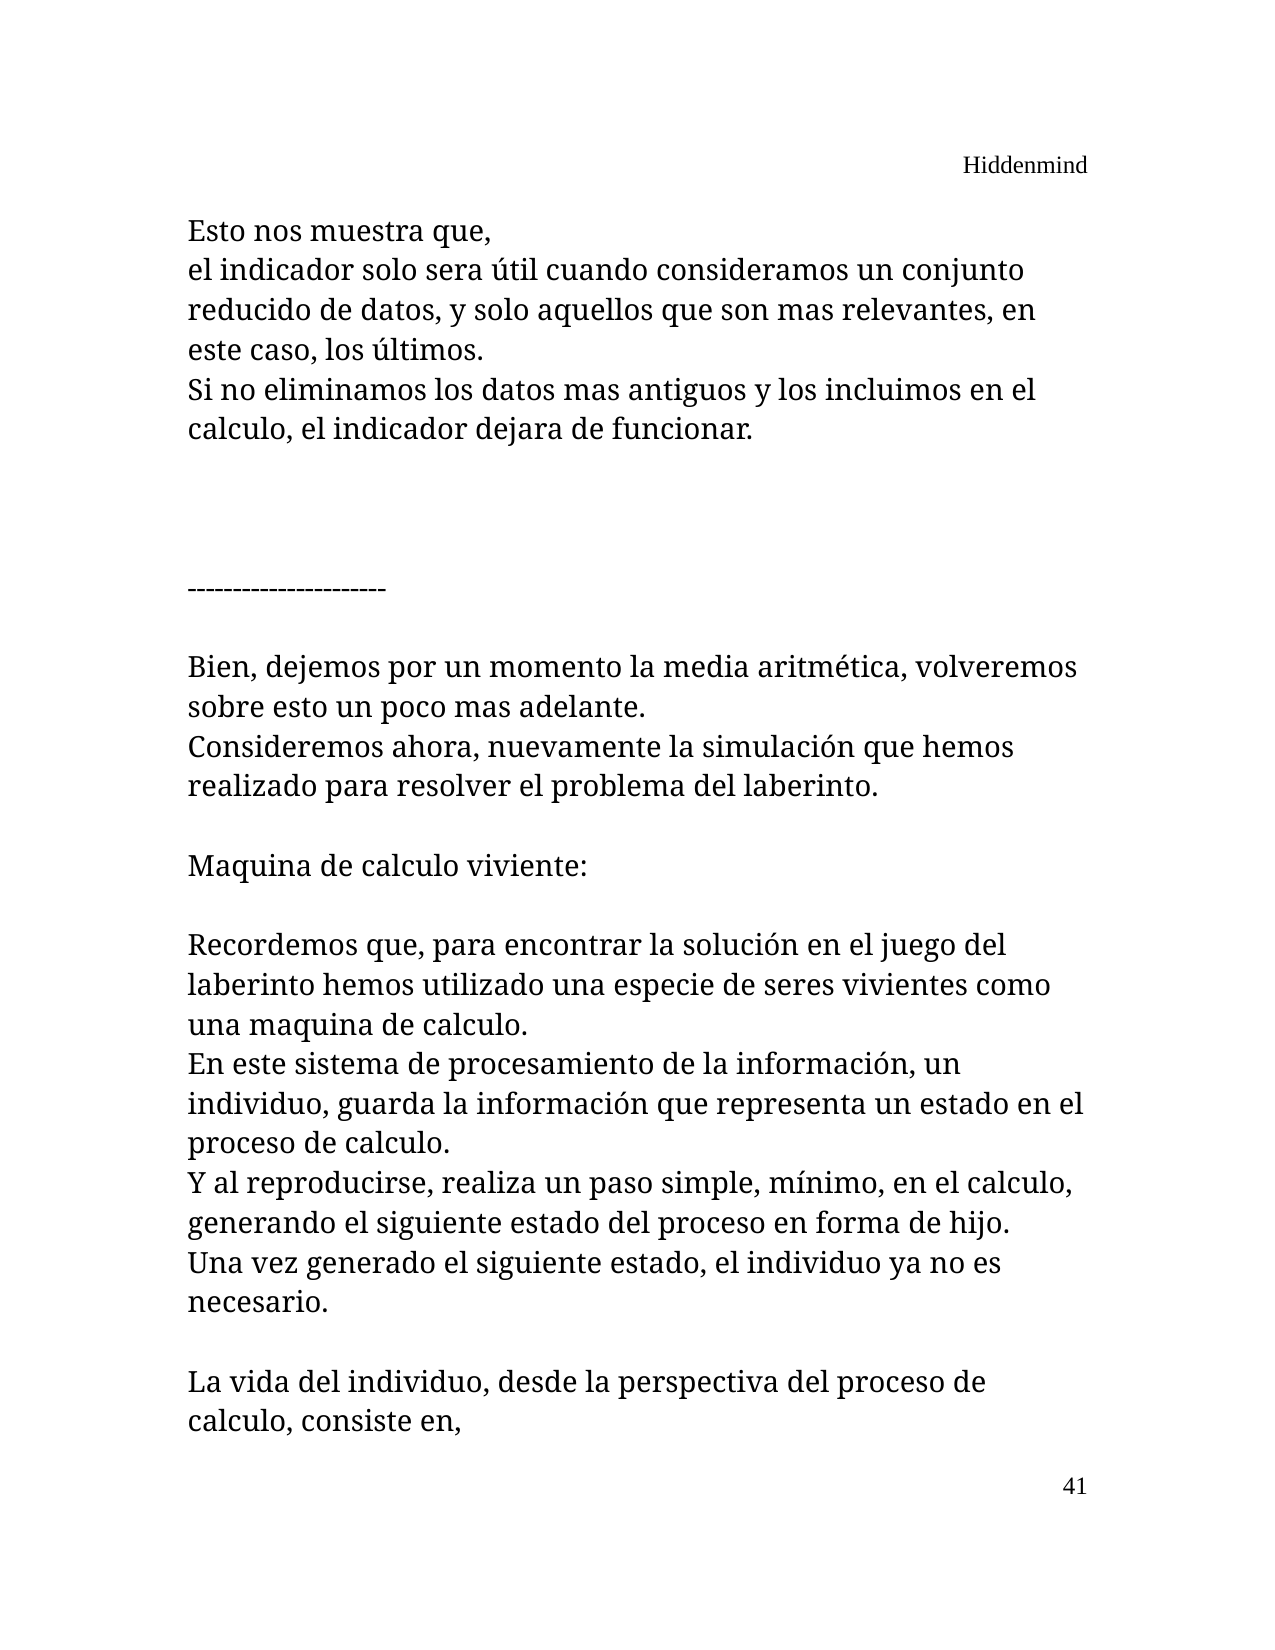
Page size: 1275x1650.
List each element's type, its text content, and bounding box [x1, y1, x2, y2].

text Esto nos muestra que, [187, 210, 1087, 250]
text Una vez generado el siguiente estado, el individuo ya no es necesario. [187, 1242, 1087, 1321]
text Y al reproducirse, realiza un paso simple, mínimo, en el calculo, generando el siguiente estado del proceso en forma de hijo. [187, 1162, 1087, 1242]
text Consideremos ahora, nuevamente la simulación que hemos realizado para resolver el problema del laberinto. [187, 726, 1087, 805]
text Maquina de calculo viviente: [187, 845, 1087, 885]
text ---------------------- [187, 567, 1087, 607]
text Recordemos que, para encontrar la solución en el juego del laberinto hemos utilizado una especie de seres vivientes como una maquina de calculo. [187, 924, 1087, 1043]
text La vida del individuo, desde la perspectiva del proceso de calculo, consiste en, [187, 1361, 1087, 1440]
text Si no eliminamos los datos mas antiguos y los incluimos en el calculo, el indicador dejara de funcionar. [187, 369, 1087, 448]
text En este sistema de procesamiento de la información, un individuo, guarda la información que representa un estado en el proceso de calculo. [187, 1043, 1087, 1162]
text Bien, dejemos por un momento la media aritmética, volveremos sobre esto un poco mas adelante. [187, 647, 1087, 726]
text el indicador solo sera útil cuando consideramos un conjunto reducido de datos, y solo aquellos que son mas relevantes, en este caso, los últimos. [187, 250, 1087, 369]
